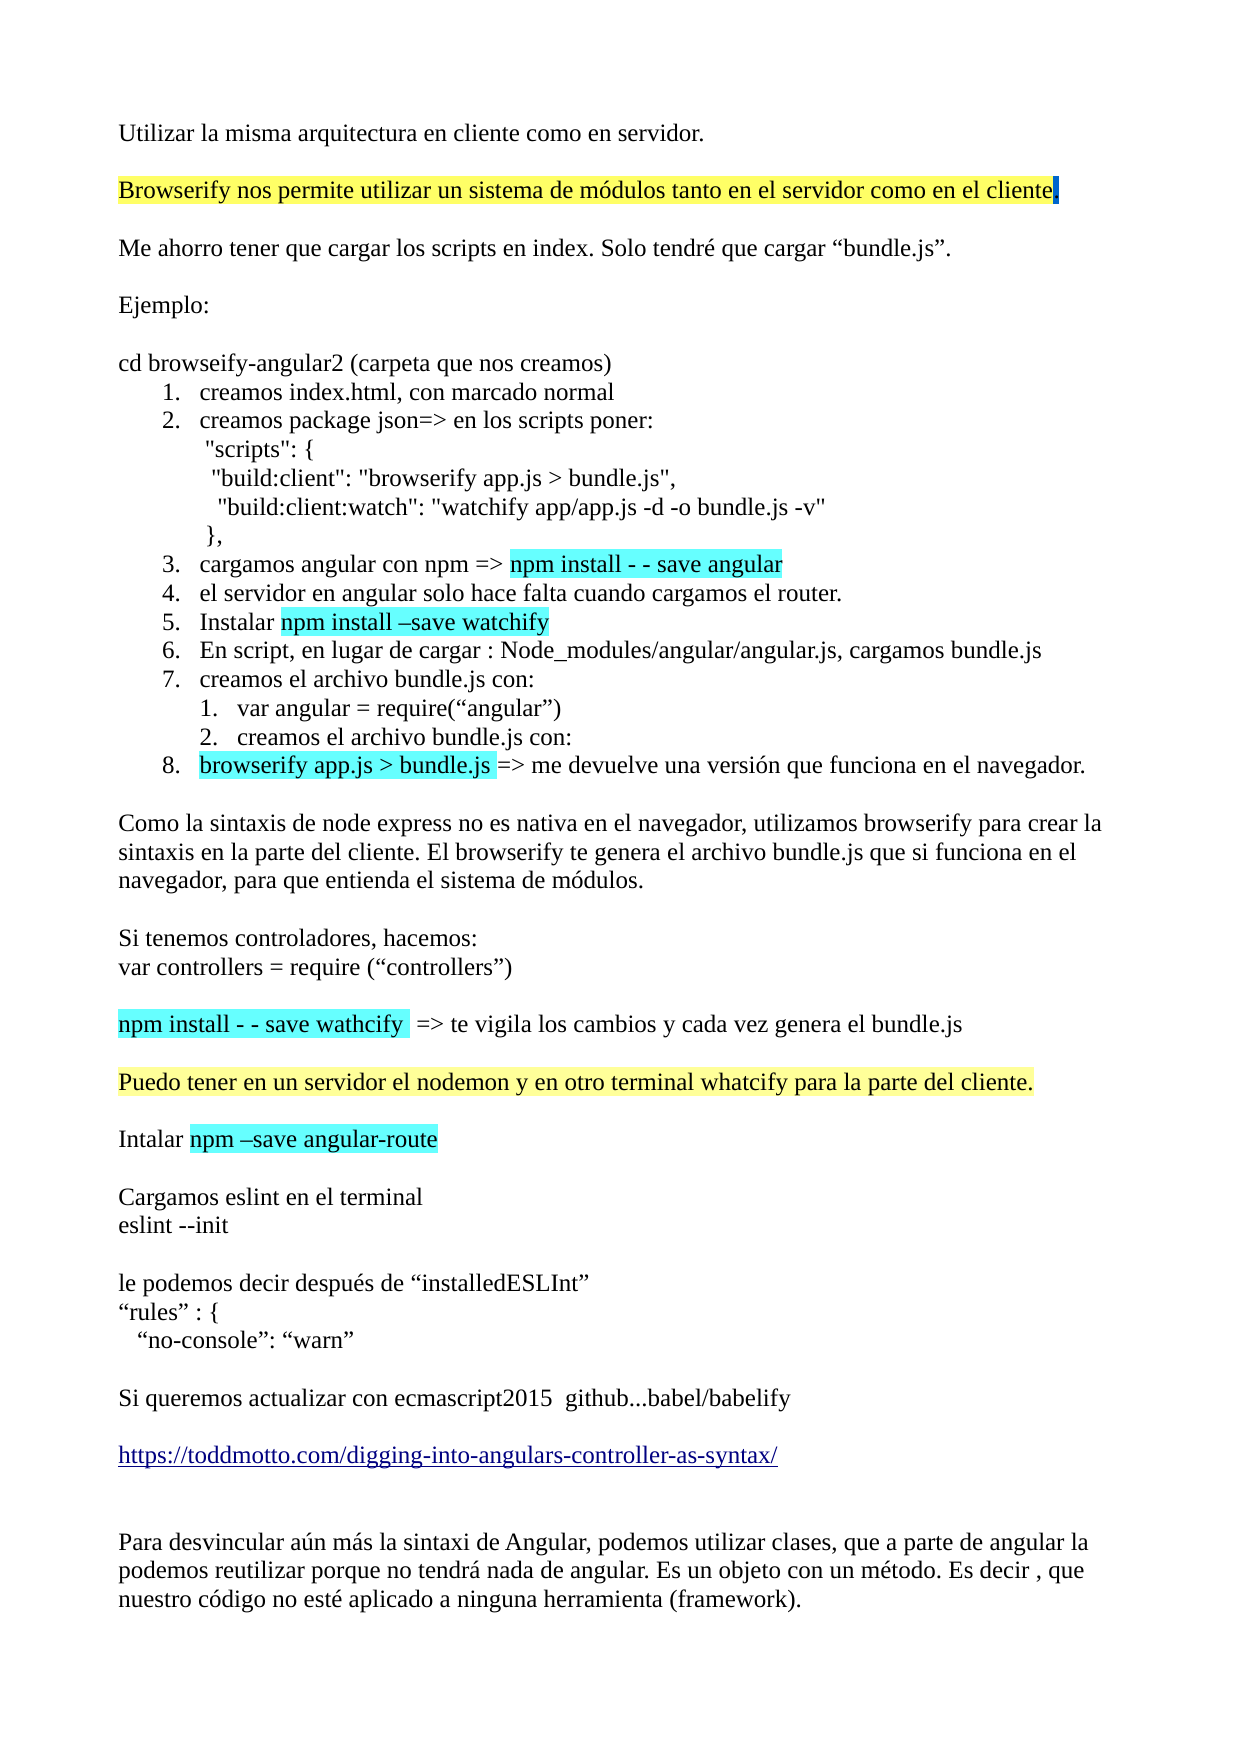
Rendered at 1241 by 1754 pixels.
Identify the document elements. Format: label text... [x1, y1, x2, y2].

text npm install - - save wathcify => te vigila los cambios y cada vez genera el bundle.js [118, 1009, 1122, 1038]
text Como la sintaxis de node express no es nativa en el navegador, utilizamos browserify para crear la sintaxis en la parte del cliente. El browserify te genera el archivo bundle.js que si funciona en el navegador, para que entienda el sistema de módulos. [118, 808, 1122, 894]
list En script, en lugar de cargar : Node_modules/angular/angular.js, cargamos bundle.js [162, 636, 1122, 664]
text Si queremos actualizar con ecmascript2015 github...babel/babelify [118, 1383, 1122, 1412]
list creamos package json=> en los scripts poner: [162, 406, 1122, 434]
list creamos el archivo bundle.js con: [199, 722, 1122, 751]
text }, [118, 521, 1122, 549]
text Ejemplo: [118, 291, 1122, 319]
text Puedo tener en un servidor el nodemon y en otro terminal whatcify para la parte del cliente. [118, 1067, 1122, 1096]
text "build:client": "browserify app.js > bundle.js", [118, 463, 1122, 492]
list cargamos angular con npm => npm install - - save angular [162, 549, 1122, 578]
text Utilizar la misma arquitectura en cliente como en servidor. [118, 118, 1122, 147]
text Si tenemos controladores, hacemos: [118, 923, 1122, 952]
text cd browseify-angular2 (carpeta que nos creamos) [118, 348, 1122, 377]
list browserify app.js > bundle.js => me devuelve una versión que funciona en el navegador. [162, 751, 1122, 779]
text Browserify nos permite utilizar un sistema de módulos tanto en el servidor como en el cliente. [118, 176, 1122, 204]
text Cargamos eslint en el terminal [118, 1182, 1122, 1211]
list Instalar npm install –save watchify [162, 607, 1122, 636]
text "build:client:watch": "watchify app/app.js -d -o bundle.js -v" [118, 492, 1122, 521]
list creamos index.html, con marcado normal [162, 377, 1122, 406]
text var controllers = require (“controllers”) [118, 952, 1122, 981]
text https://toddmotto.com/digging-into-angulars-controller-as-syntax/ [118, 1441, 1122, 1469]
text “rules” : { [118, 1297, 1122, 1326]
text eslint --init [118, 1211, 1122, 1239]
text “no-console”: “warn” [118, 1326, 1122, 1354]
list var angular = require(“angular”) [199, 693, 1122, 722]
text "scripts": { [118, 434, 1122, 463]
list el servidor en angular solo hace falta cuando cargamos el router. [162, 578, 1122, 607]
text le podemos decir después de “installedESLInt” [118, 1268, 1122, 1297]
text Intalar npm –save angular-route [118, 1124, 1122, 1153]
text Me ahorro tener que cargar los scripts en index. Solo tendré que cargar “bundle.js”. [118, 233, 1122, 262]
text Para desvincular aún más la sintaxi de Angular, podemos utilizar clases, que a parte de angular la podemos reutilizar porque no tendrá nada de angular. Es un objeto con un método. Es decir , que nuestro código no esté aplicado a ninguna herramienta (framework). [118, 1527, 1122, 1613]
list creamos el archivo bundle.js con: [162, 664, 1122, 693]
